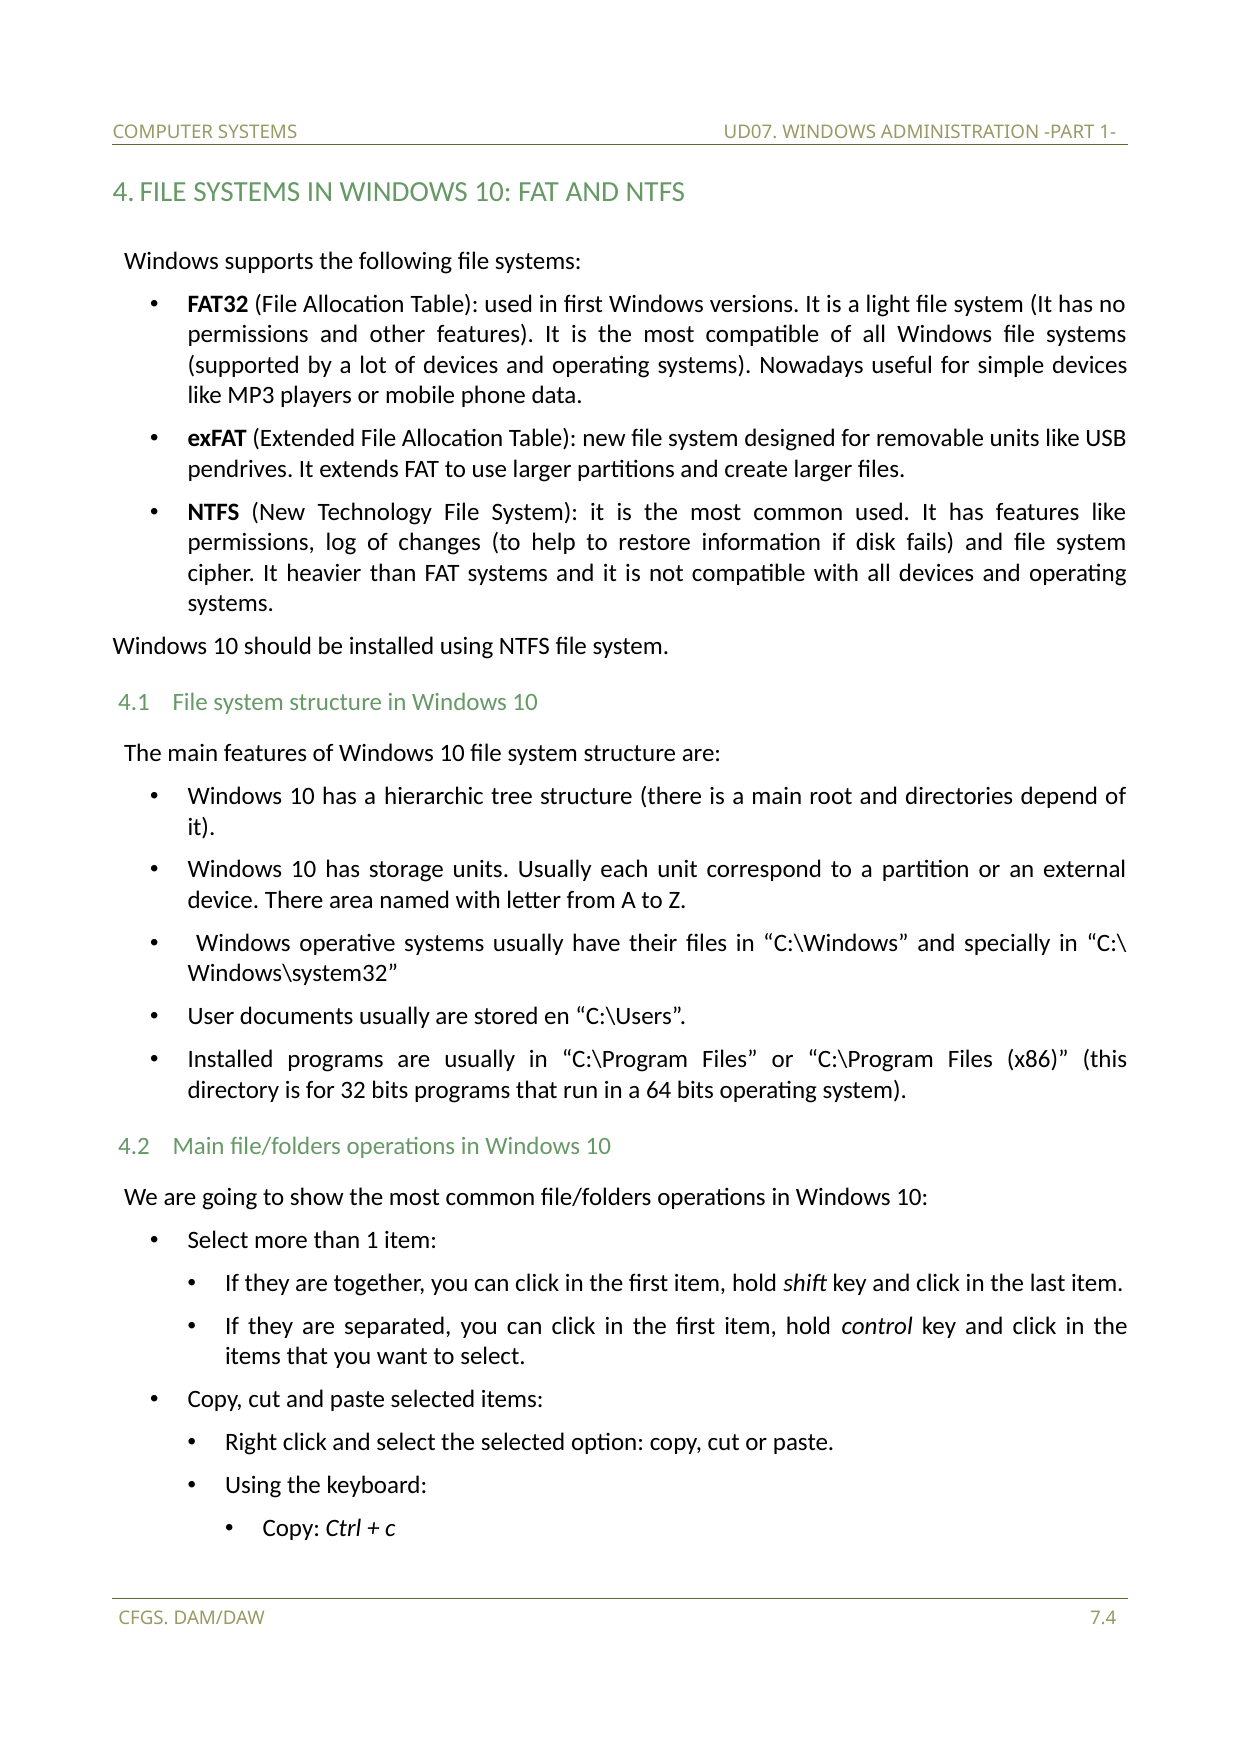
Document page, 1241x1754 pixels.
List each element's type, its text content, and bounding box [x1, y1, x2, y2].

list Windows 10 has a hierarchic tree structure (there is a main root and directories depend of it). [150, 780, 1128, 841]
list Copy: Ctrl + c [225, 1512, 1128, 1542]
text We are going to show the most common file/folders operations in Windows 10: [112, 1181, 1128, 1212]
list FAT32 (File Allocation Table): used in first Windows versions. It is a light file system (It has no permissions and other features). It is the most compatible of all Windows file systems (supported by a lot of devices and operating systems). Nowadays useful for simple devices like MP3 players or mobile phone data. [150, 288, 1128, 410]
list Installed programs are usually in “C:\Program Files” or “C:\Program Files (x86)” (this directory is for 32 bits programs that run in a 64 bits operating system). [150, 1043, 1128, 1104]
list If they are together, you can click in the first item, hold shift key and click in the last item. [187, 1267, 1128, 1297]
text Windows supports the following file systems: [112, 245, 1128, 275]
list Using the keyboard: [187, 1469, 1128, 1499]
list Right click and select the selected option: copy, cut or paste. [187, 1426, 1128, 1457]
subtitle File system structure in Windows 10 [112, 686, 1128, 717]
list NTFS (New Technology File System): it is the most common used. It has features like permissions, log of changes (to help to restore information if disk fails) and file system cipher. It heavier than FAT systems and it is not compatible with all devices and operating systems. [150, 496, 1128, 618]
subtitle File systems in Windows 10: FAT and NTFS [112, 173, 1128, 209]
list Windows 10 has storage units. Usually each unit correspond to a partition or an external device. There area named with letter from A to Z. [150, 854, 1128, 915]
list If they are separated, you can click in the first item, hold control key and click in the items that you want to select. [187, 1310, 1128, 1371]
list Copy, cut and paste selected items: [150, 1383, 1128, 1414]
text Windows 10 should be installed using NTFS file system. [112, 630, 1128, 661]
list Windows operative systems usually have their files in “C:\Windows” and specially in “C:\Windows\system32” [150, 927, 1128, 988]
text The main features of Windows 10 file system structure are: [112, 737, 1128, 768]
list Select more than 1 item: [150, 1224, 1128, 1254]
list User documents usually are stored en “C:\Users”. [150, 1001, 1128, 1031]
list exFAT (Extended File Allocation Table): new file system designed for removable units like USB pendrives. It extends FAT to use larger partitions and create larger files. [150, 422, 1128, 483]
subtitle Main file/folders operations in Windows 10 [112, 1130, 1128, 1160]
